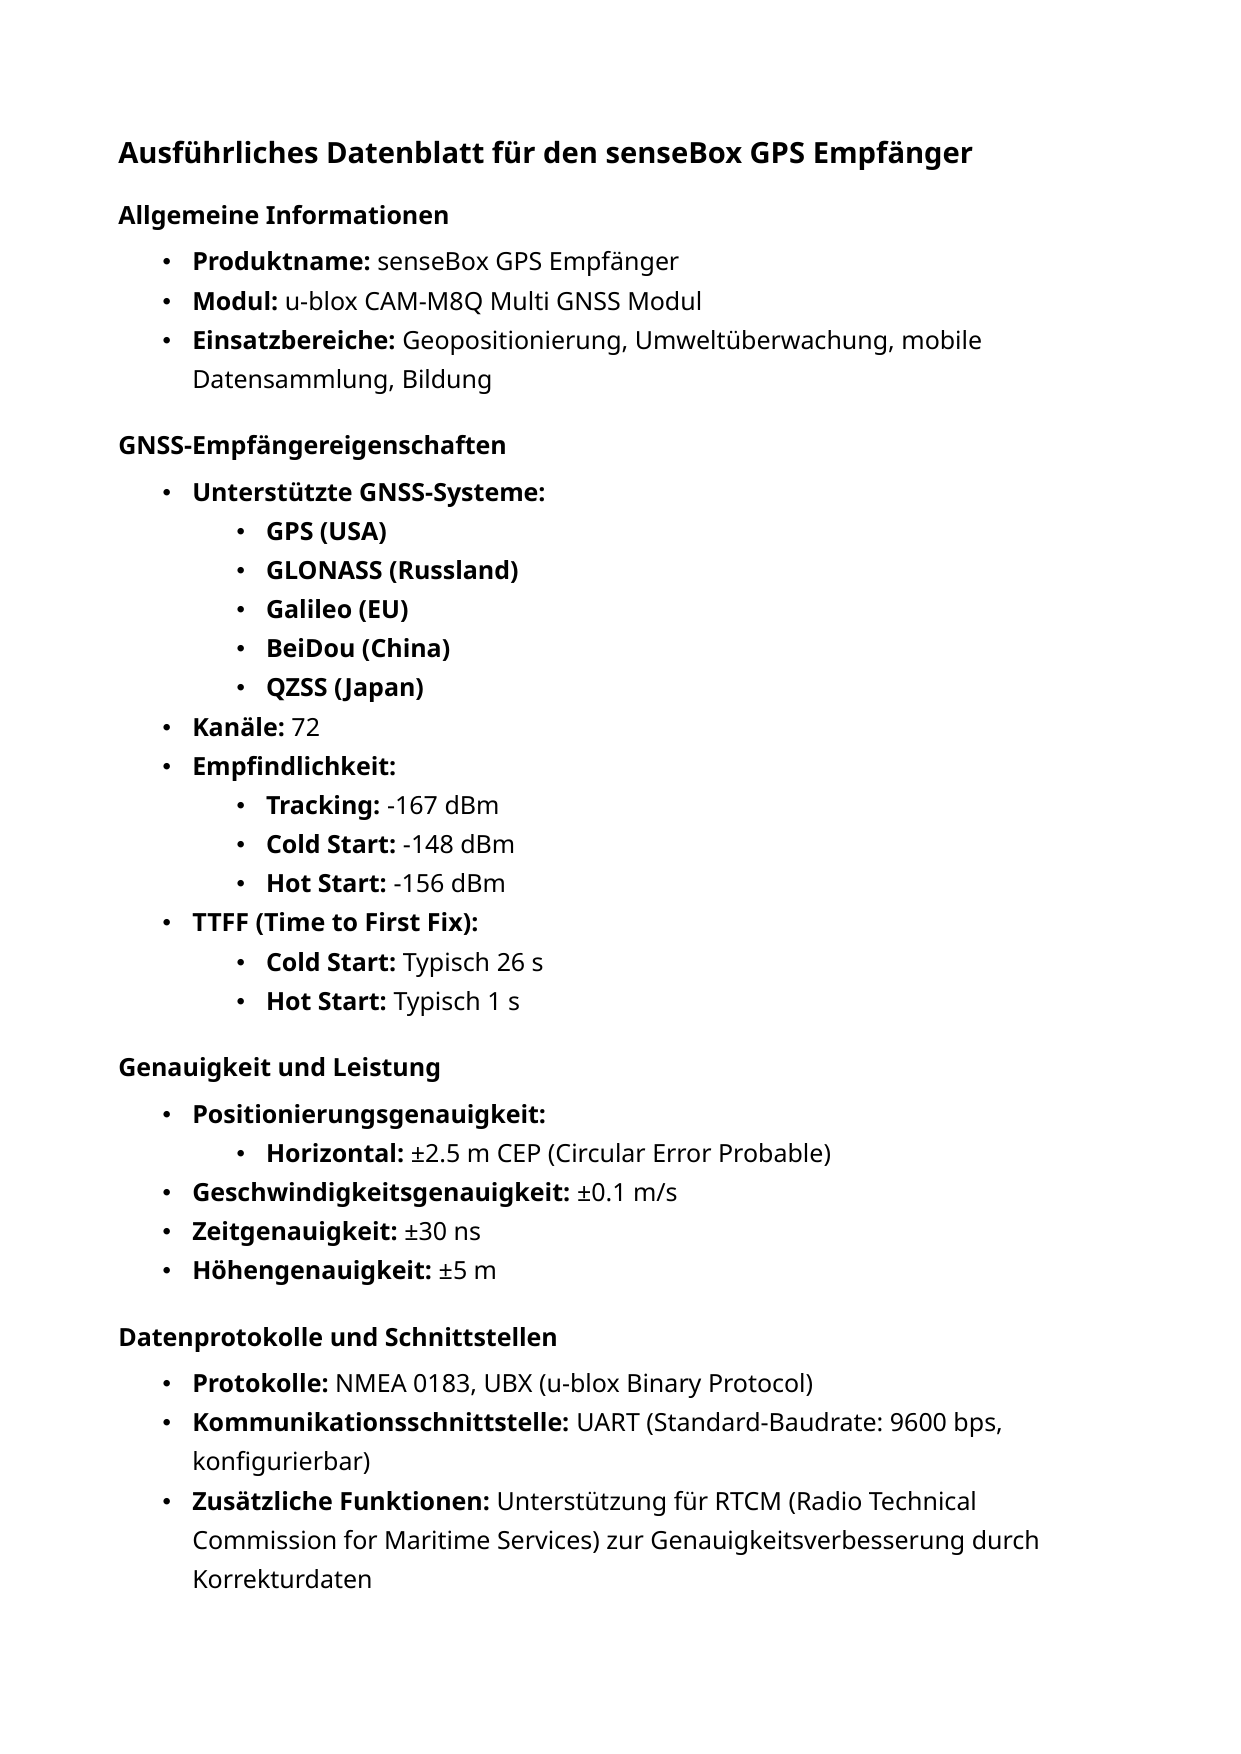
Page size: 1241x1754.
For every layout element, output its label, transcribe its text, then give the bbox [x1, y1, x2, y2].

list Galileo (EU) [236, 592, 1122, 626]
list Hot Start: -156 dBm [236, 866, 1122, 900]
list Unterstützte GNSS-Systeme: [162, 474, 1122, 508]
list Geschwindigkeitsgenauigkeit: ±0.1 m/s [162, 1174, 1122, 1209]
list Cold Start: Typisch 26 s [236, 944, 1122, 978]
list BeiDou (China) [236, 631, 1122, 665]
list Kanäle: 72 [162, 709, 1122, 743]
list QZSS (Japan) [236, 670, 1122, 704]
list Horizontal: ±2.5 m CEP (Circular Error Probable) [236, 1135, 1122, 1169]
list Hot Start: Typisch 1 s [236, 983, 1122, 1017]
list Zusätzliche Funktionen: Unterstützung für RTCM (Radio Technical Commission for Maritime Services) zur Genauigkeitsverbesserung durch Korrekturdaten [162, 1483, 1122, 1596]
list Protokolle: NMEA 0183, UBX (u-blox Binary Protocol) [162, 1366, 1122, 1400]
list Tracking: -167 dBm [236, 788, 1122, 822]
list Kommunikationsschnittstelle: UART (Standard-Baudrate: 9600 bps, konfigurierbar) [162, 1405, 1122, 1478]
subtitle Allgemeine Informationen [118, 197, 1122, 231]
subtitle Genauigkeit und Leistung [118, 1050, 1122, 1084]
list GLONASS (Russland) [236, 553, 1122, 587]
list Positionierungsgenauigkeit: [162, 1096, 1122, 1130]
list Cold Start: -148 dBm [236, 827, 1122, 861]
list Modul: u-blox CAM-M8Q Multi GNSS Modul [162, 283, 1122, 317]
subtitle Ausführliches Datenblatt für den senseBox GPS Empfänger [118, 133, 1122, 172]
list Produktname: senseBox GPS Empfänger [162, 244, 1122, 278]
list TTFF (Time to First Fix): [162, 905, 1122, 939]
subtitle Datenprotokolle und Schnittstellen [118, 1319, 1122, 1353]
list Zeitgenauigkeit: ±30 ns [162, 1214, 1122, 1248]
list GPS (USA) [236, 513, 1122, 547]
list Höhengenauigkeit: ±5 m [162, 1253, 1122, 1287]
list Empfindlichkeit: [162, 748, 1122, 782]
subtitle GNSS-Empfängereigenschaften [118, 428, 1122, 462]
list Einsatzbereiche: Geopositionierung, Umweltüberwachung, mobile Datensammlung, Bildung [162, 322, 1122, 396]
